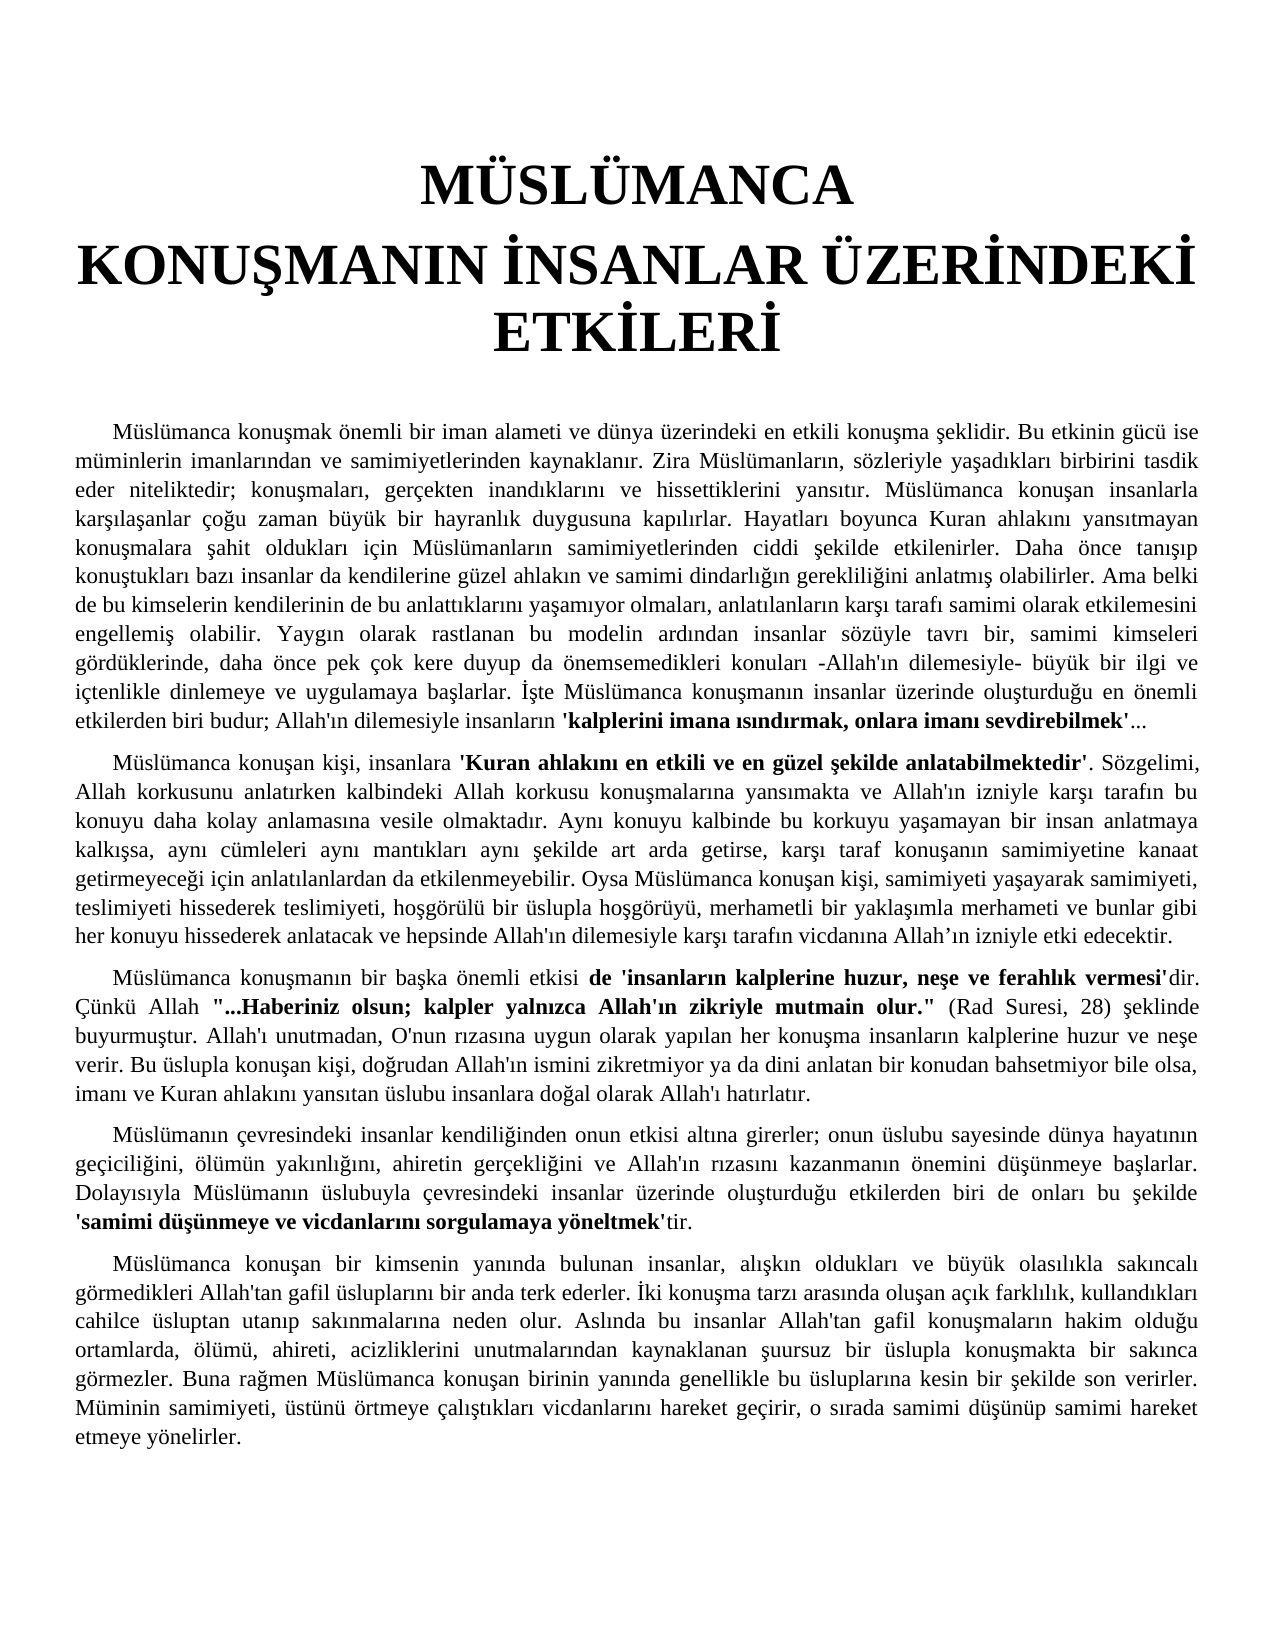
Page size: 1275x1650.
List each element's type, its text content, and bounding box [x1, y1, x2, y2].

text Müslümanca konuşan kişi, insanlara 'Kuran ahlakını en etkili ve en güzel şekilde anlatabilmektedir'. Sözgelimi, Allah korkusunu anlatırken kalbindeki Allah korkusu konuşmalarına yansımakta ve Allah'ın izniyle karşı tarafın bu konuyu daha kolay anlamasına vesile olmaktadır. Aynı konuyu kalbinde bu korkuyu yaşamayan bir insan anlatmaya kalkışsa, aynı cümleleri aynı mantıkları aynı şekilde art arda getirse, karşı taraf konuşanın samimiyetine kanaat getirmeyeceği için anlatılanlardan da etkilenmeyebilir. Oysa Müslümanca konuşan kişi, samimiyeti yaşayarak samimiyeti, teslimiyeti hissederek teslimiyeti, hoşgörülü bir üslupla hoşgörüyü, merhametli bir yaklaşımla merhameti ve bunlar gibi her konuyu hissederek anlatacak ve hepsinde Allah'ın dilemesiyle karşı tarafın vicdanına Allah’ın izniyle etki edecektir. [75, 749, 1200, 949]
text Müslümanca konuşmanın bir başka önemli etkisi de 'insanların kalplerine huzur, neşe ve ferahlık vermesi'dir. Çünkü Allah "...Haberiniz olsun; kalpler yalnızca Allah'ın zikriyle mutmain olur." (Rad Suresi, 28) şeklinde buyurmuştur. Allah'ı unutmadan, O'nun rızasına uygun olarak yapılan her konuşma insanların kalplerine huzur ve neşe verir. Bu üslupla konuşan kişi, doğrudan Allah'ın ismini zikretmiyor ya da dini anlatan bir konudan bahsetmiyor bile olsa, imanı ve Kuran ahlakını yansıtan üslubu insanlara doğal olarak Allah'ı hatırlatır. [75, 964, 1200, 1106]
text Müslümanca konuşan bir kimsenin yanında bulunan insanlar, alışkın oldukları ve büyük olasılıkla sakıncalı görmedikleri Allah'tan gafil üsluplarını bir anda terk ederler. İki konuşma tarzı arasında oluşan açık farklılık, kullandıkları cahilce üsluptan utanıp sakınmalarına neden olur. Aslında bu insanlar Allah'tan gafil konuşmaların hakim olduğu ortamlarda, ölümü, ahireti, acizliklerini unutmalarından kaynaklanan şuursuz bir üslupla konuşmakta bir sakınca görmezler. Buna rağmen Müslümanca konuşan birinin yanında genellikle bu üsluplarına kesin bir şekilde son verirler. Müminin samimiyeti, üstünü örtmeye çalıştıkları vicdanlarını hareket geçirir, o sırada samimi düşünüp samimi hareket etmeye yönelirler. [75, 1249, 1200, 1450]
text Müslümanın çevresindeki insanlar kendiliğinden onun etkisi altına girerler; onun üslubu sayesinde dünya hayatının geçiciliğini, ölümün yakınlığını, ahiretin gerçekliğini ve Allah'ın rızasını kazanmanın önemini düşünmeye başlarlar. Dolayısıyla Müslümanın üslubuyla çevresindeki insanlar üzerinde oluşturduğu etkilerden biri de onları bu şekilde 'samimi düşünmeye ve vicdanlarını sorgulamaya yöneltmek'tir. [75, 1121, 1200, 1234]
text Müslümanca konuşmak önemli bir iman alameti ve dünya üzerindeki en etkili konuşma şeklidir. Bu etkinin gücü ise müminlerin imanlarından ve samimiyetlerinden kaynaklanır. Zira Müslümanların, sözleriyle yaşadıkları birbirini tasdik eder niteliktedir; konuşmaları, gerçekten inandıklarını ve hissettiklerini yansıtır. Müslümanca konuşan insanlarla karşılaşanlar çoğu zaman büyük bir hayranlık duygusuna kapılırlar. Hayatları boyunca Kuran ahlakını yansıtmayan konuşmalara şahit oldukları için Müslümanların samimiyetlerinden ciddi şekilde etkilenirler. Daha önce tanışıp konuştukları bazı insanlar da kendilerine güzel ahlakın ve samimi dindarlığın gerekliliğini anlatmış olabilirler. Ama belki de bu kimselerin kendilerinin de bu anlattıklarını yaşamıyor olmaları, anlatılanların karşı tarafı samimi olarak etkilemesini engellemiş olabilir. Yaygın olarak rastlanan bu modelin ardından insanlar sözüyle tavrı bir, samimi kimseleri gördüklerinde, daha önce pek çok kere duyup da önemsemedikleri konuları -Allah'ın dilemesiyle- büyük bir ilgi ve içtenlikle dinlemeye ve uygulamaya başlarlar. İşte Müslümanca konuşmanın insanlar üzerinde oluşturduğu en önemli etkilerden biri budur; Allah'ın dilemesiyle insanların 'kalplerini imana ısındırmak, onlara imanı sevdirebilmek'... [75, 418, 1200, 734]
subtitle KONUŞMANIN İNSANLAR ÜZERİNDEKİ ETKİLERİ [75, 229, 1200, 364]
subtitle MÜSLÜMANCA [75, 150, 1200, 217]
